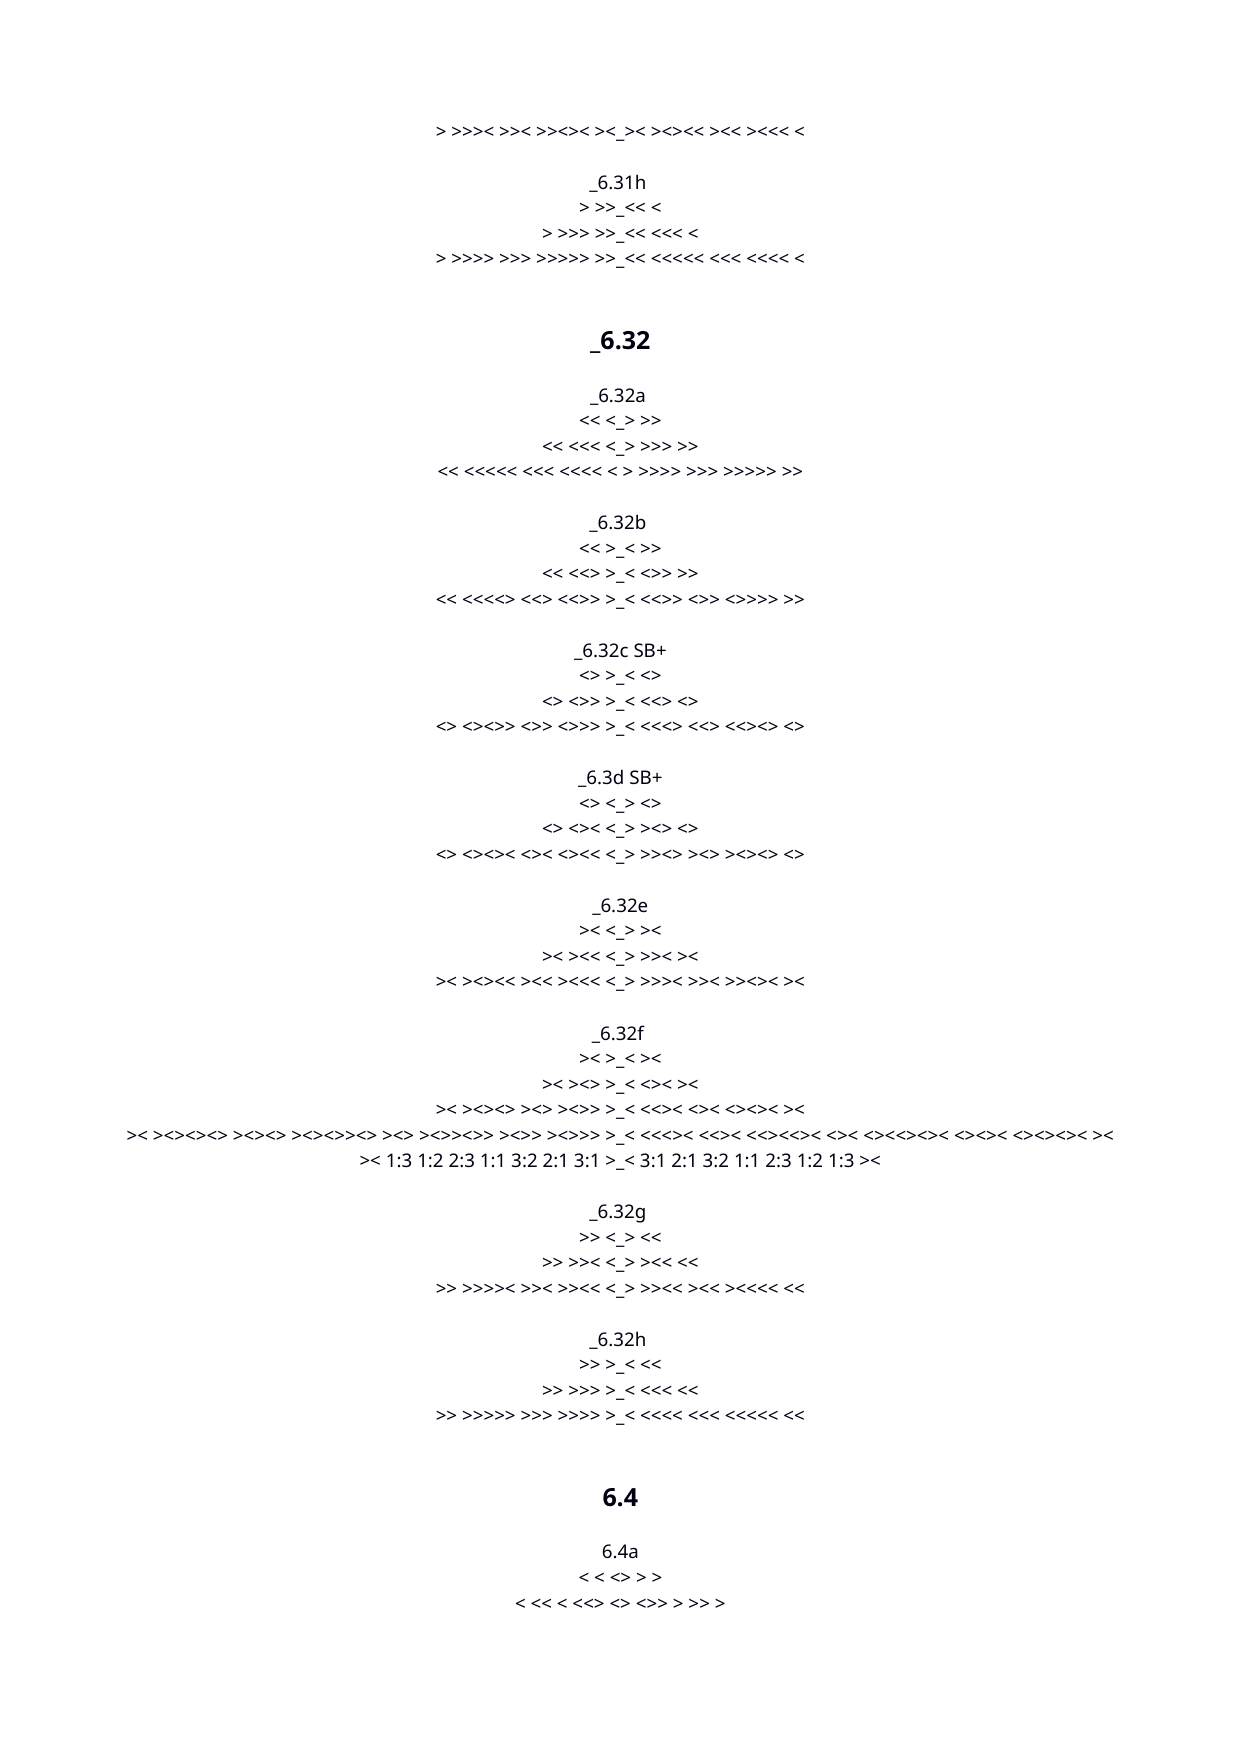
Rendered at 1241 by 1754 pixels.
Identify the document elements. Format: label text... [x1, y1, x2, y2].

text _6.32c SB+ [118, 637, 1122, 663]
text _6.32f [118, 1020, 1122, 1045]
text >> >>< <_> ><< << [118, 1249, 1122, 1275]
text <> <_> <> [118, 790, 1122, 816]
text _6.32g [118, 1198, 1122, 1224]
text _6.32 [118, 322, 1122, 356]
text >< >_< >< [118, 1045, 1122, 1071]
text <> <><>> <>> <>>> >_< <<<> <<> <<><> <> [118, 714, 1122, 739]
text > >>_<< < [118, 195, 1122, 220]
text _6.32b [118, 509, 1122, 535]
text < < <> > > [118, 1564, 1122, 1590]
text _6.31h [118, 169, 1122, 195]
text >> >_< << [118, 1352, 1122, 1377]
text >> >>>>> >>> >>>> >_< <<<< <<< <<<<< << [118, 1403, 1122, 1428]
text _6.3d SB+ [118, 765, 1122, 790]
text >< ><><> ><> ><>> >_< <<>< <>< <><>< >< [118, 1096, 1122, 1122]
text << <<> >_< <>> >> [118, 561, 1122, 586]
text < << < <<> <> <>> > >> > [118, 1590, 1122, 1615]
text <> <>< <_> ><> <> [118, 816, 1122, 841]
text > >>>> >>> >>>>> >>_<< <<<<< <<< <<<< < [118, 246, 1122, 271]
text << <<<<> <<> <<>> >_< <<>> <>> <>>>> >> [118, 586, 1122, 612]
text >> <_> << [118, 1224, 1122, 1249]
text << <_> >> [118, 407, 1122, 433]
text >< ><><< ><< ><<< <_> >>>< >>< >><>< >< [118, 969, 1122, 994]
text <> <>> >_< <<> <> [118, 688, 1122, 714]
text << <<<<< <<< <<<< < > >>>> >>> >>>>> >> [118, 458, 1122, 484]
text << >_< >> [118, 535, 1122, 561]
text > >>> >>_<< <<< < [118, 220, 1122, 246]
text _6.32h [118, 1326, 1122, 1352]
text <> <><>< <>< <><< <_> >><> ><> ><><> <> [118, 841, 1122, 867]
text << <<< <_> >>> >> [118, 433, 1122, 458]
text >< ><< <_> >>< >< [118, 943, 1122, 969]
text 6.4a [118, 1539, 1122, 1564]
text >< 1:3 1:2 2:3 1:1 3:2 2:1 3:1 >_< 3:1 2:1 3:2 1:1 2:3 1:2 1:3 >< [118, 1147, 1122, 1173]
text _6.32a [118, 382, 1122, 407]
text >< <_> >< [118, 918, 1122, 943]
text _6.32e [118, 892, 1122, 918]
text >> >>> >_< <<< << [118, 1377, 1122, 1403]
text > >>>< >>< >><>< ><_>< ><><< ><< ><<< < [118, 118, 1122, 144]
text 6.4 [118, 1479, 1122, 1513]
text >> >>>>< >>< >><< <_> >><< ><< ><<<< << [118, 1275, 1122, 1301]
text >< ><> >_< <>< >< [118, 1071, 1122, 1096]
text <> >_< <> [118, 663, 1122, 688]
text >< ><><><> ><><> ><><>><> ><> ><>><>> ><>> ><>>> >_< <<<>< <<>< <<><<>< <>< <><<><>< <><>< <><><>< >< [118, 1122, 1122, 1147]
